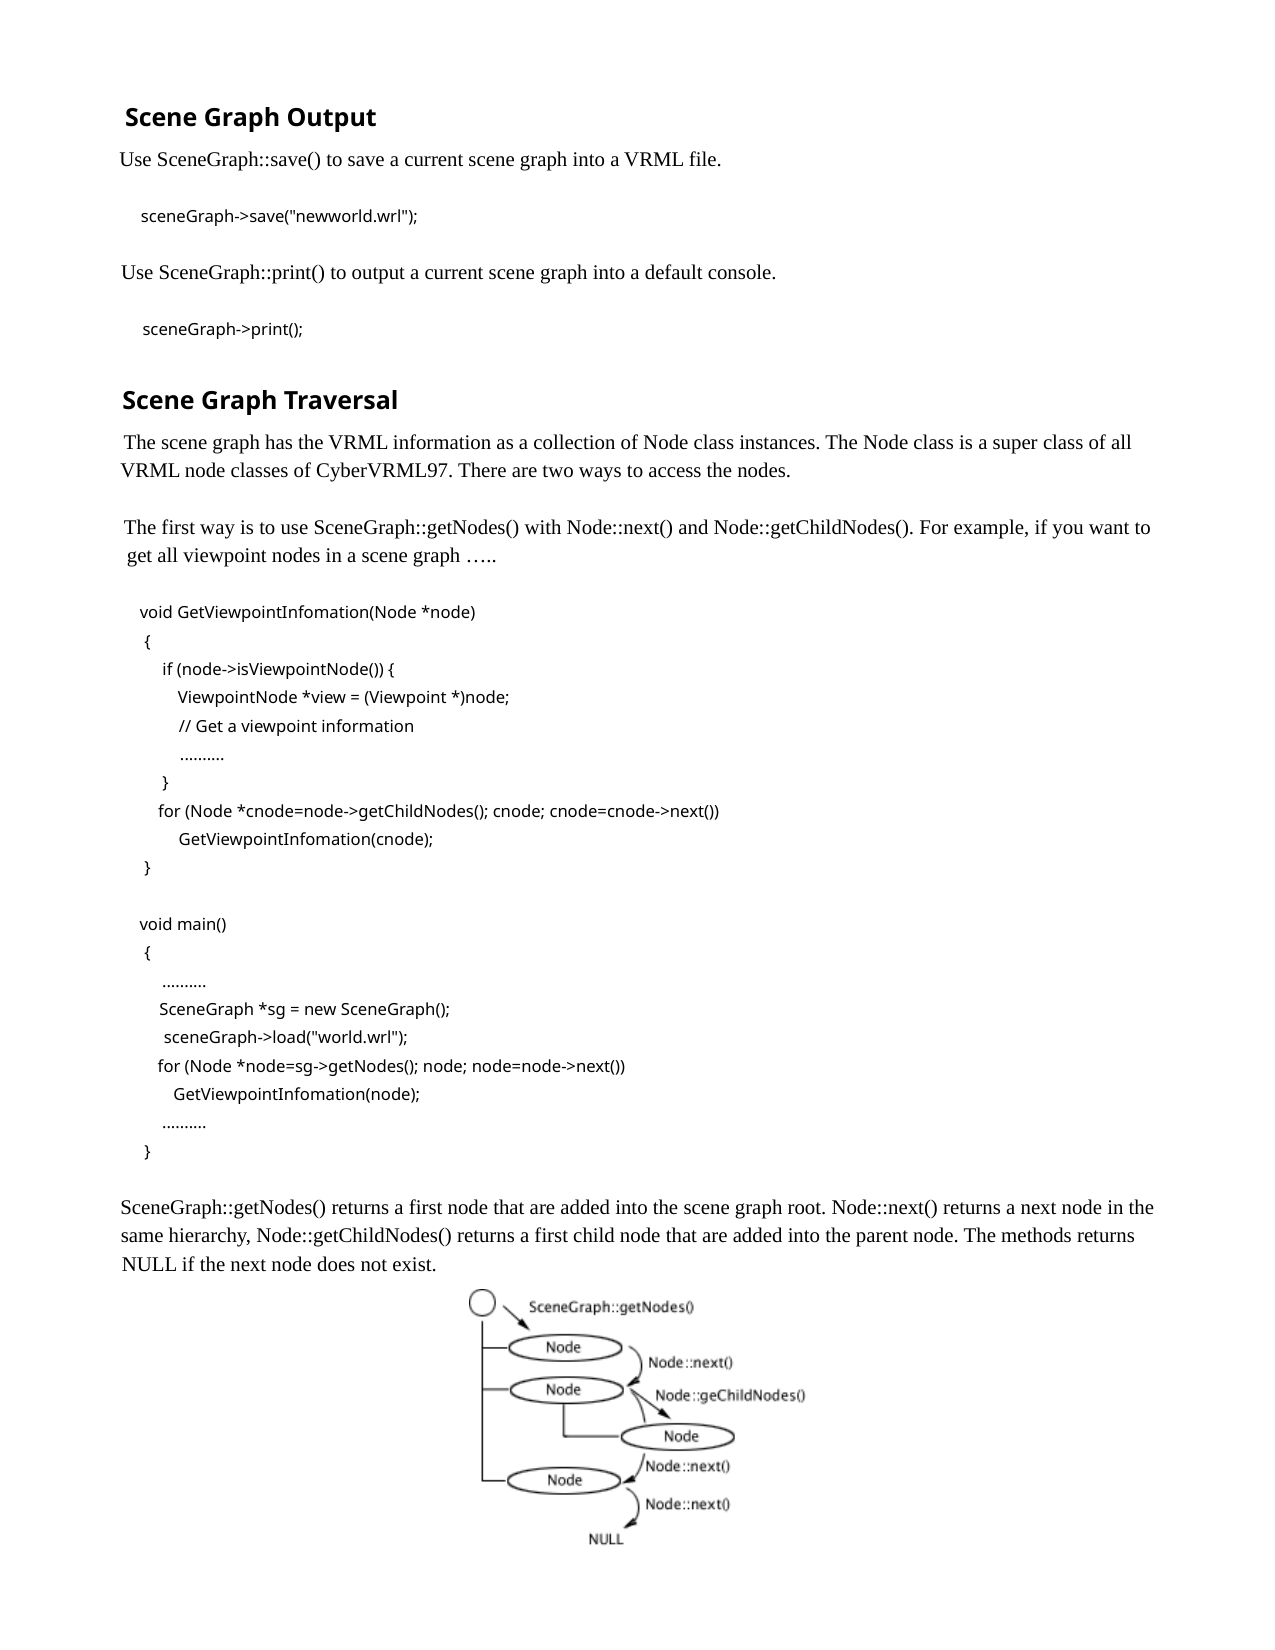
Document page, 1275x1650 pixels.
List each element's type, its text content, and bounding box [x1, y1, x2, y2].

text } [138, 768, 1156, 797]
text The scene graph has the VRML information as a collection of Node class instances. The Node class is a super class of all VRML node classes of CyberVRML97. There are two ways to access the nodes. [119, 428, 1156, 485]
text { [138, 627, 1156, 655]
text if (node->isViewpointNode()) { [138, 655, 1156, 683]
text Use SceneGraph::save() to save a current scene graph into a VRML file. [119, 145, 1156, 173]
text sceneGraph->load("world.wrl"); [138, 1023, 1156, 1052]
text // Get a viewpoint information [138, 712, 1156, 740]
text void main() [138, 910, 1156, 938]
text for (Node *cnode=node->getChildNodes(); cnode; cnode=cnode->next()) [138, 797, 1156, 825]
text GetViewpointInfomation(cnode); [138, 825, 1156, 853]
text for (Node *node=sg->getNodes(); node; node=node->next()) [138, 1052, 1156, 1080]
text sceneGraph->print(); [138, 315, 1156, 343]
text } [138, 853, 1156, 882]
text The first way is to use SceneGraph::getNodes() with Node::next() and Node::getChildNodes(). For example, if you want to get all viewpoint nodes in a scene graph ….. [119, 513, 1156, 570]
text .......... [138, 1108, 1156, 1137]
text ViewpointNode *view = (Viewpoint *)node; [138, 683, 1156, 712]
text GetViewpointInfomation(node); [138, 1080, 1156, 1108]
text { [138, 938, 1156, 967]
text SceneGraph::getNodes() returns a first node that are added into the scene graph root. Node::next() returns a next node in the same hierarchy, Node::getChildNodes() returns a first child node that are added into the parent node. The methods returns NULL if the next node does not exist. [119, 1193, 1156, 1278]
subtitle Scene Graph Traversal [119, 372, 1156, 428]
subtitle Scene Graph Output [119, 88, 1156, 145]
text .......... [138, 967, 1156, 995]
text .......... [138, 740, 1156, 768]
text SceneGraph *sg = new SceneGraph(); [138, 995, 1156, 1023]
text sceneGraph->save("newworld.wrl"); [138, 202, 1156, 230]
text void GetViewpointInfomation(Node *node) [138, 598, 1156, 627]
text Use SceneGraph::print() to output a current scene graph into a default console. [119, 258, 1156, 287]
text } [138, 1137, 1156, 1165]
